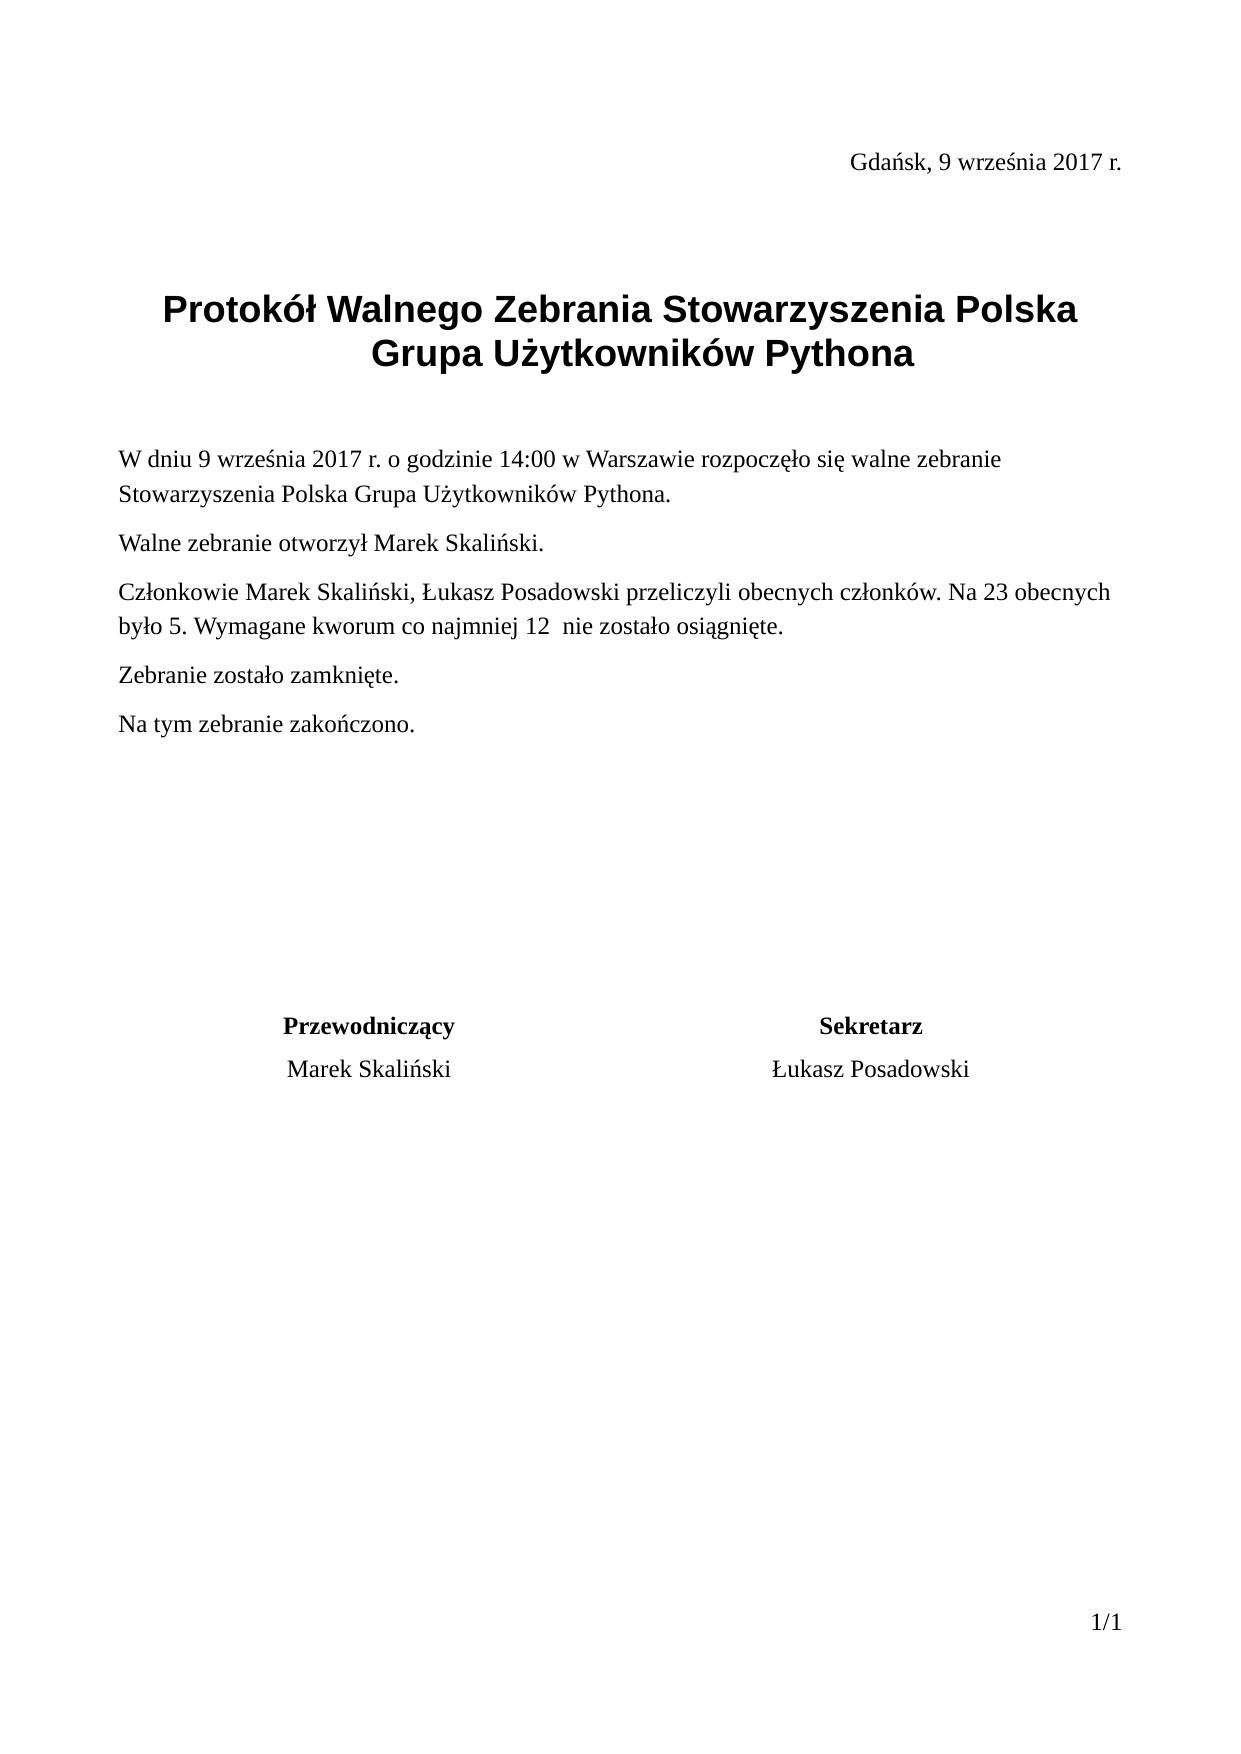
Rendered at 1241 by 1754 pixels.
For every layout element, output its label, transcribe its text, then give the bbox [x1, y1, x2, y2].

table_header Sekretarz Łukasz Posadowski [620, 1011, 1122, 1083]
text Gdańsk, 9 września 2017 r. [118, 147, 1122, 176]
subtitle Protokół Walnego Zebrania Stowarzyszenia Polska Grupa Użytkowników Pythona [118, 287, 1122, 374]
text Walne zebranie otworzył Marek Skaliński. [118, 528, 1122, 556]
text W dniu 9 września 2017 r. o godzinie 14:00 w Warszawie rozpoczęło się walne zebranie Stowarzyszenia Polska Grupa Użytkowników Pythona. [118, 444, 1122, 507]
text Członkowie Marek Skaliński, Łukasz Posadowski przeliczyli obecnych członków. Na 23 obecnych było 5. Wymagane kworum co najmniej 12 nie zostało osiągnięte. [118, 577, 1122, 640]
table_header Przewodniczący Marek Skaliński [118, 1011, 619, 1083]
text Zebranie zostało zamknięte. [118, 660, 1122, 689]
text Na tym zebranie zakończono. [118, 709, 1122, 738]
